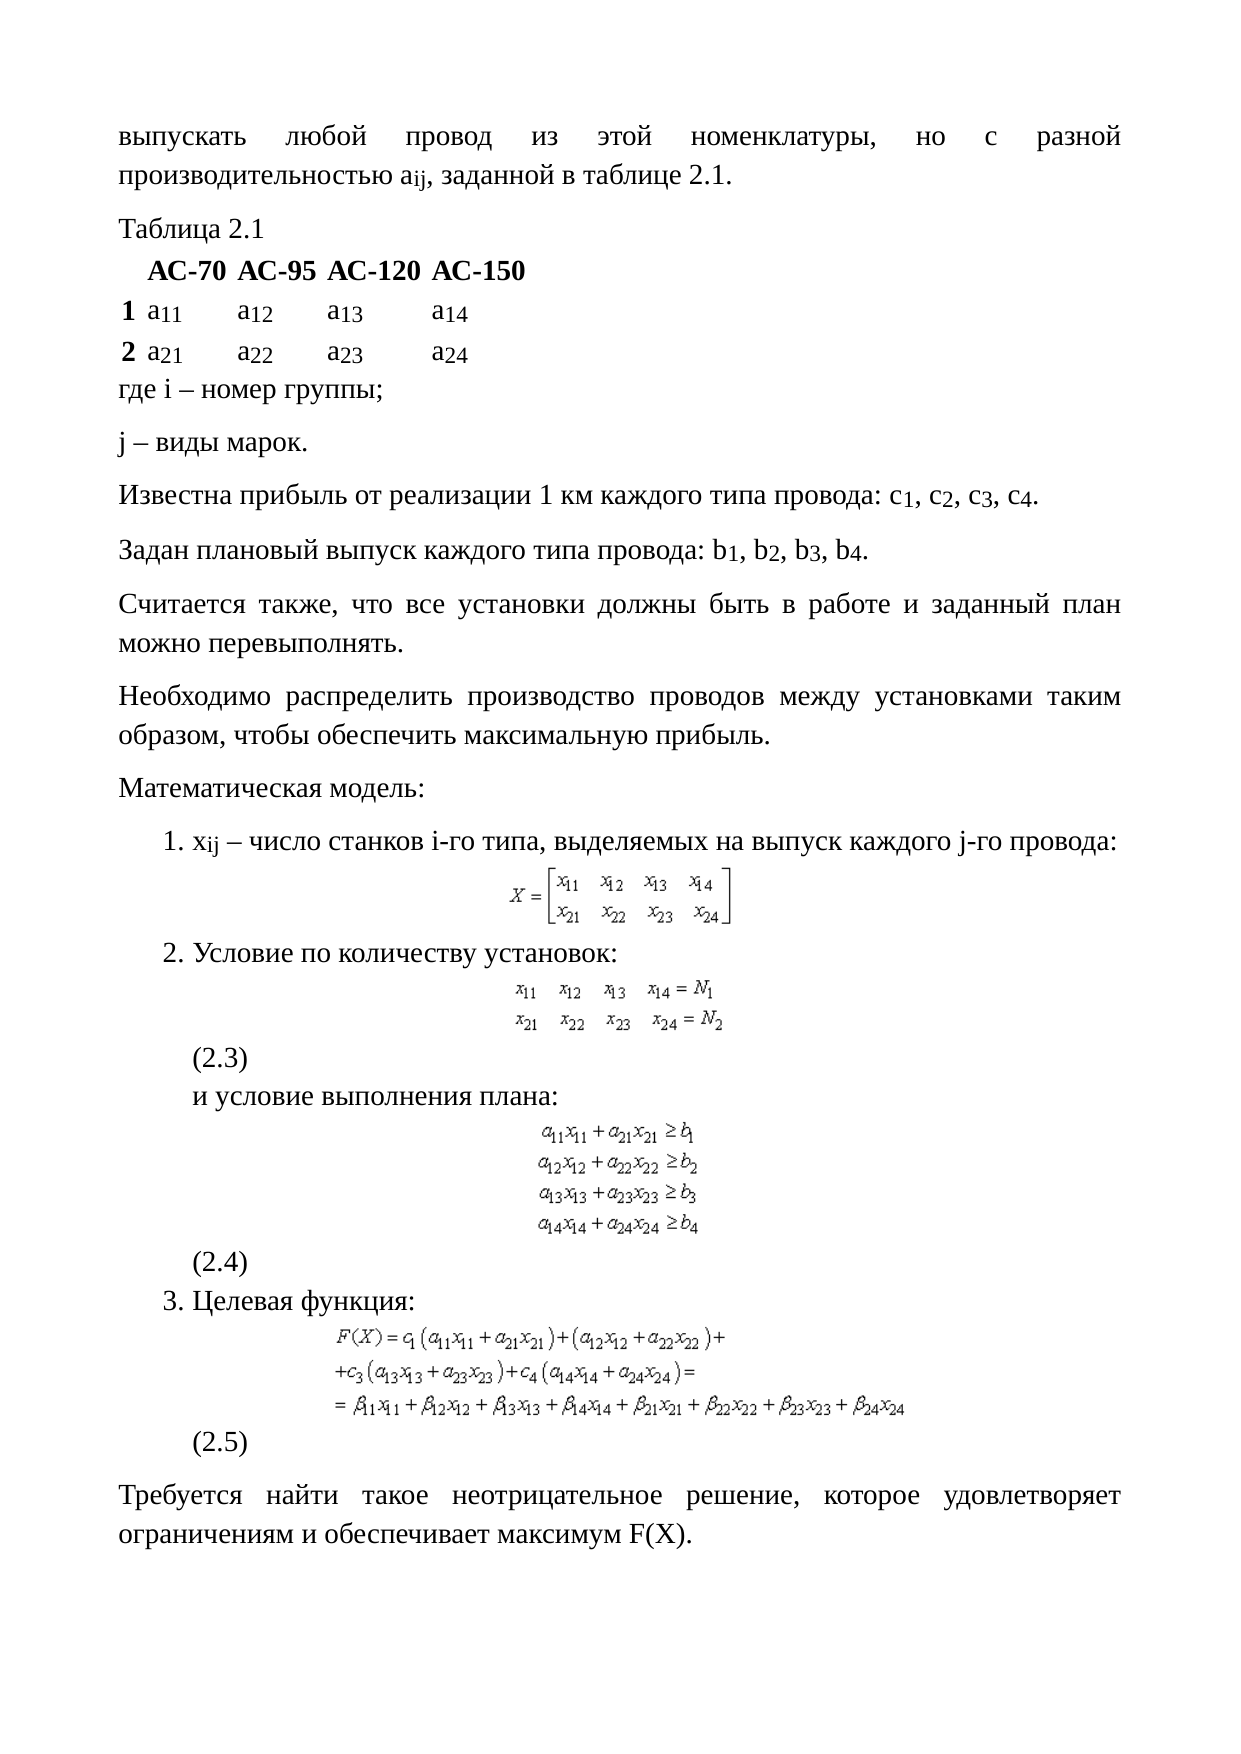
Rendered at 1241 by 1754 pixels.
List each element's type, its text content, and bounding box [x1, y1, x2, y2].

text j – виды марок. [118, 424, 1122, 458]
table_header АС-120 [324, 250, 428, 289]
text Известна прибыль от реализации 1 км каждого типа провода: c1, c2, c3, c4. [118, 477, 1122, 512]
table_cell a23 [324, 330, 428, 371]
picture [511, 973, 729, 1035]
table_cell a24 [429, 330, 537, 371]
text Задан плановый выпуск каждого типа провода: b1, b2, b3, b4. [118, 532, 1122, 567]
list (2.5) [162, 1321, 1122, 1458]
table_header АС-150 [429, 250, 537, 289]
text Считается также, что все установки должны быть в работе и заданный план можно перевыполнять. [118, 587, 1122, 659]
list xij – число станков i-го типа, выделяемых на выпуск каждого j-го провода: [162, 823, 1122, 858]
table_cell a13 [324, 290, 428, 330]
table_cell a21 [144, 330, 234, 371]
list (2.3) [162, 973, 1122, 1073]
list (2.4) [162, 1117, 1122, 1278]
picture [535, 1117, 705, 1240]
list Условие по количеству установок: [162, 863, 1122, 968]
text Требуется найти такое неотрицательное решение, которое удовлетворяет ограничениям и обеспечивает максимум F(X). [118, 1477, 1122, 1549]
text Математическая модель: [118, 770, 1122, 803]
text где i – номер группы; [118, 371, 1122, 404]
table_header АС-95 [234, 250, 324, 289]
picture [332, 1321, 908, 1420]
table_cell a11 [144, 290, 234, 330]
table_header [118, 250, 144, 289]
table_cell a14 [429, 290, 537, 330]
table_header АС-70 [144, 250, 234, 289]
table_cell 2 [118, 330, 144, 371]
list Целевая функция: [162, 1283, 1122, 1316]
table_cell a12 [234, 290, 324, 330]
text Таблица 2.1 [118, 212, 1122, 245]
picture [506, 863, 734, 930]
table_cell 1 [118, 290, 144, 330]
table_cell a22 [234, 330, 324, 371]
text Необходимо распределить производство проводов между установками таким образом, чтобы обеспечить максимальную прибыль. [118, 678, 1122, 750]
text выпускать любой провод из этой номенклатуры, но с разной производительностью aij, заданной в таблице 2.1. [118, 118, 1122, 192]
list и условие выполнения плана: [162, 1078, 1122, 1112]
